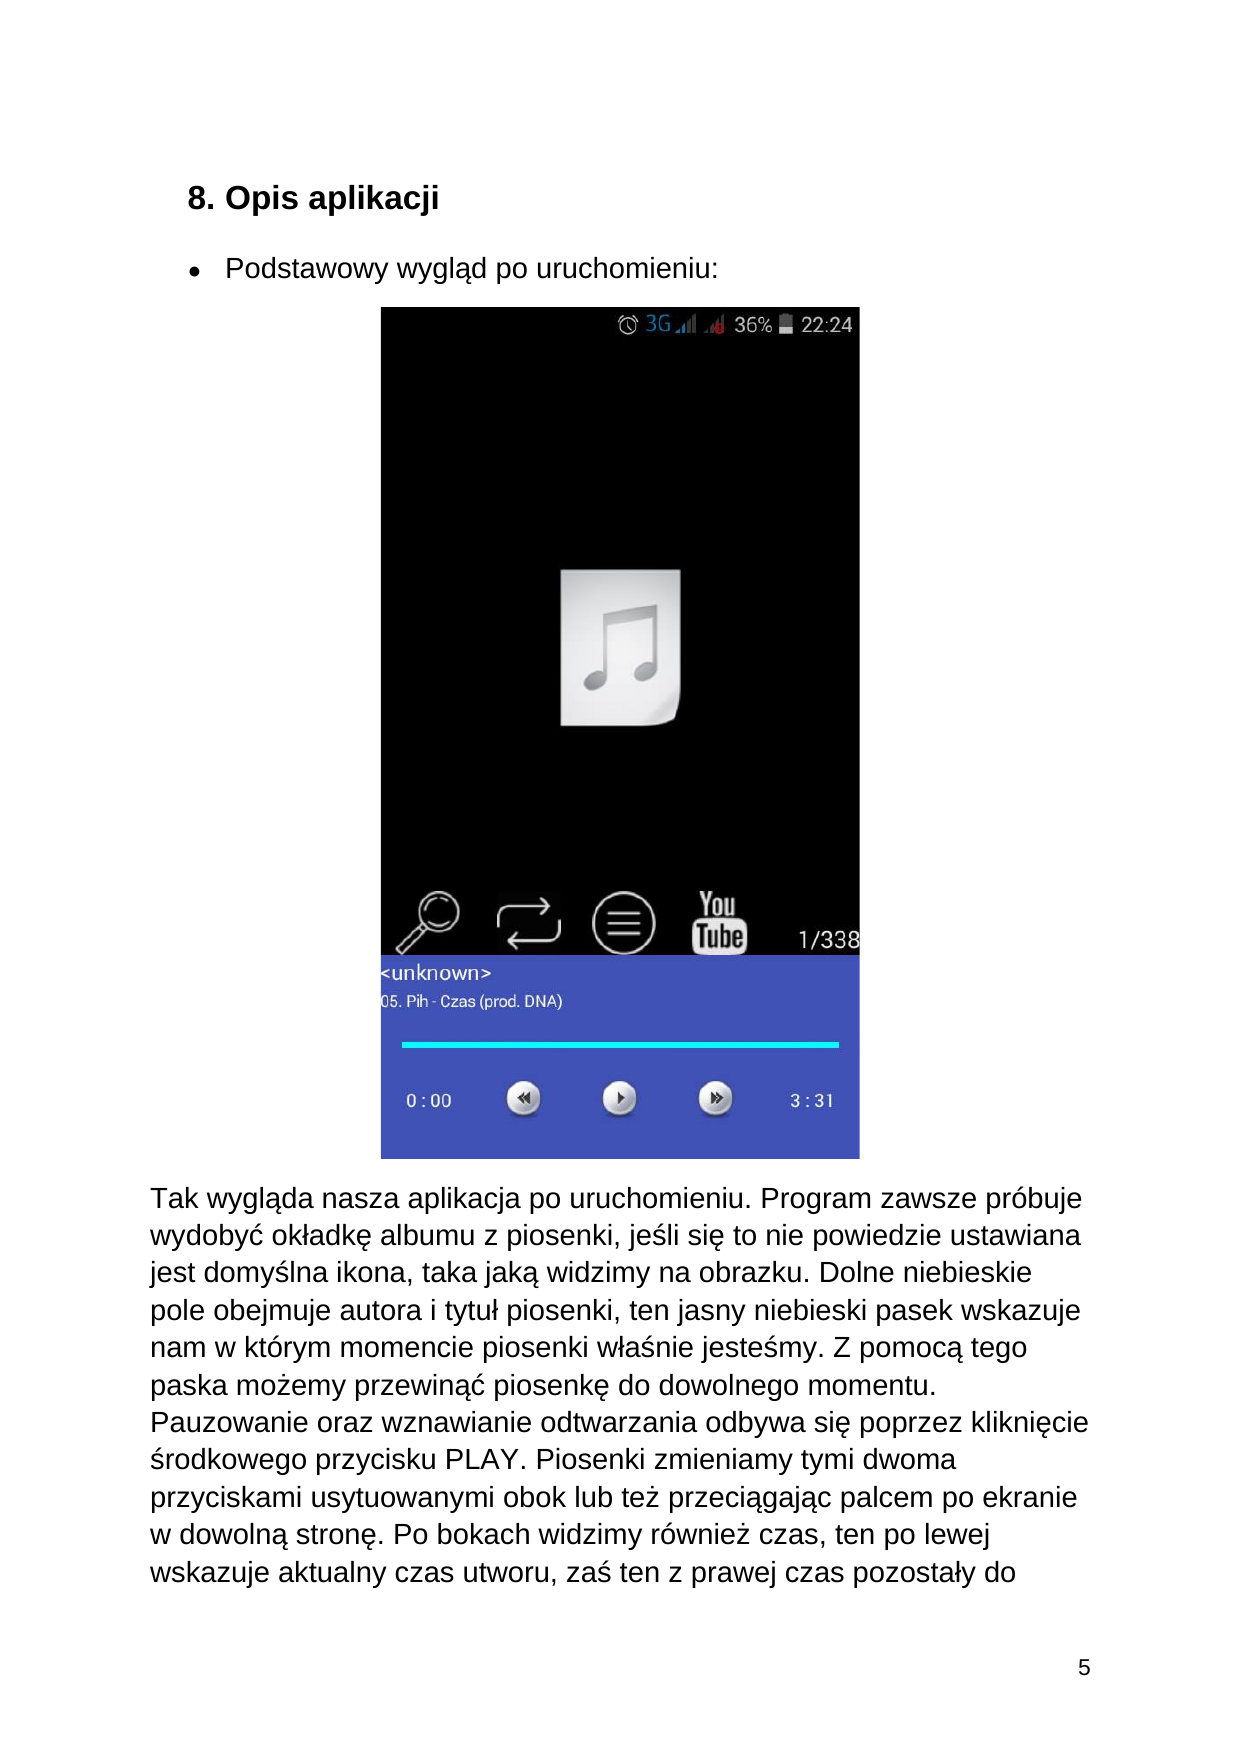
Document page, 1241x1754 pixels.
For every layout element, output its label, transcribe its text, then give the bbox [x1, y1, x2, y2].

list Podstawowy wygląd po uruchomieniu: [187, 252, 1091, 284]
text Tak wygląda nasza aplikacja po uruchomieniu. Program zawsze próbuje wydobyć okładkę albumu z piosenki, jeśli się to nie powiedzie ustawiana jest domyślna ikona, taka jaką widzimy na obrazku. Dolne niebieskie pole obejmuje autora i tytuł piosenki, ten jasny niebieski pasek wskazuje nam w którym momencie piosenki właśnie jesteśmy. Z pomocą tego paska możemy przewinąć piosenkę do dowolnego momentu. Pauzowanie oraz wznawianie odtwarzania odbywa się poprzez kliknięcie środkowego przycisku PLAY. Piosenki zmieniamy tymi dwoma przyciskami usytuowanymi obok lub też przeciągając palcem po ekranie w dowolną stronę. Po bokach widzimy również czas, ten po lewej wskazuje aktualny czas utworu, zaś ten z prawej czas pozostały do [150, 1182, 1091, 1588]
picture [380, 307, 860, 1159]
text 8. Opis aplikacji [187, 179, 1091, 217]
